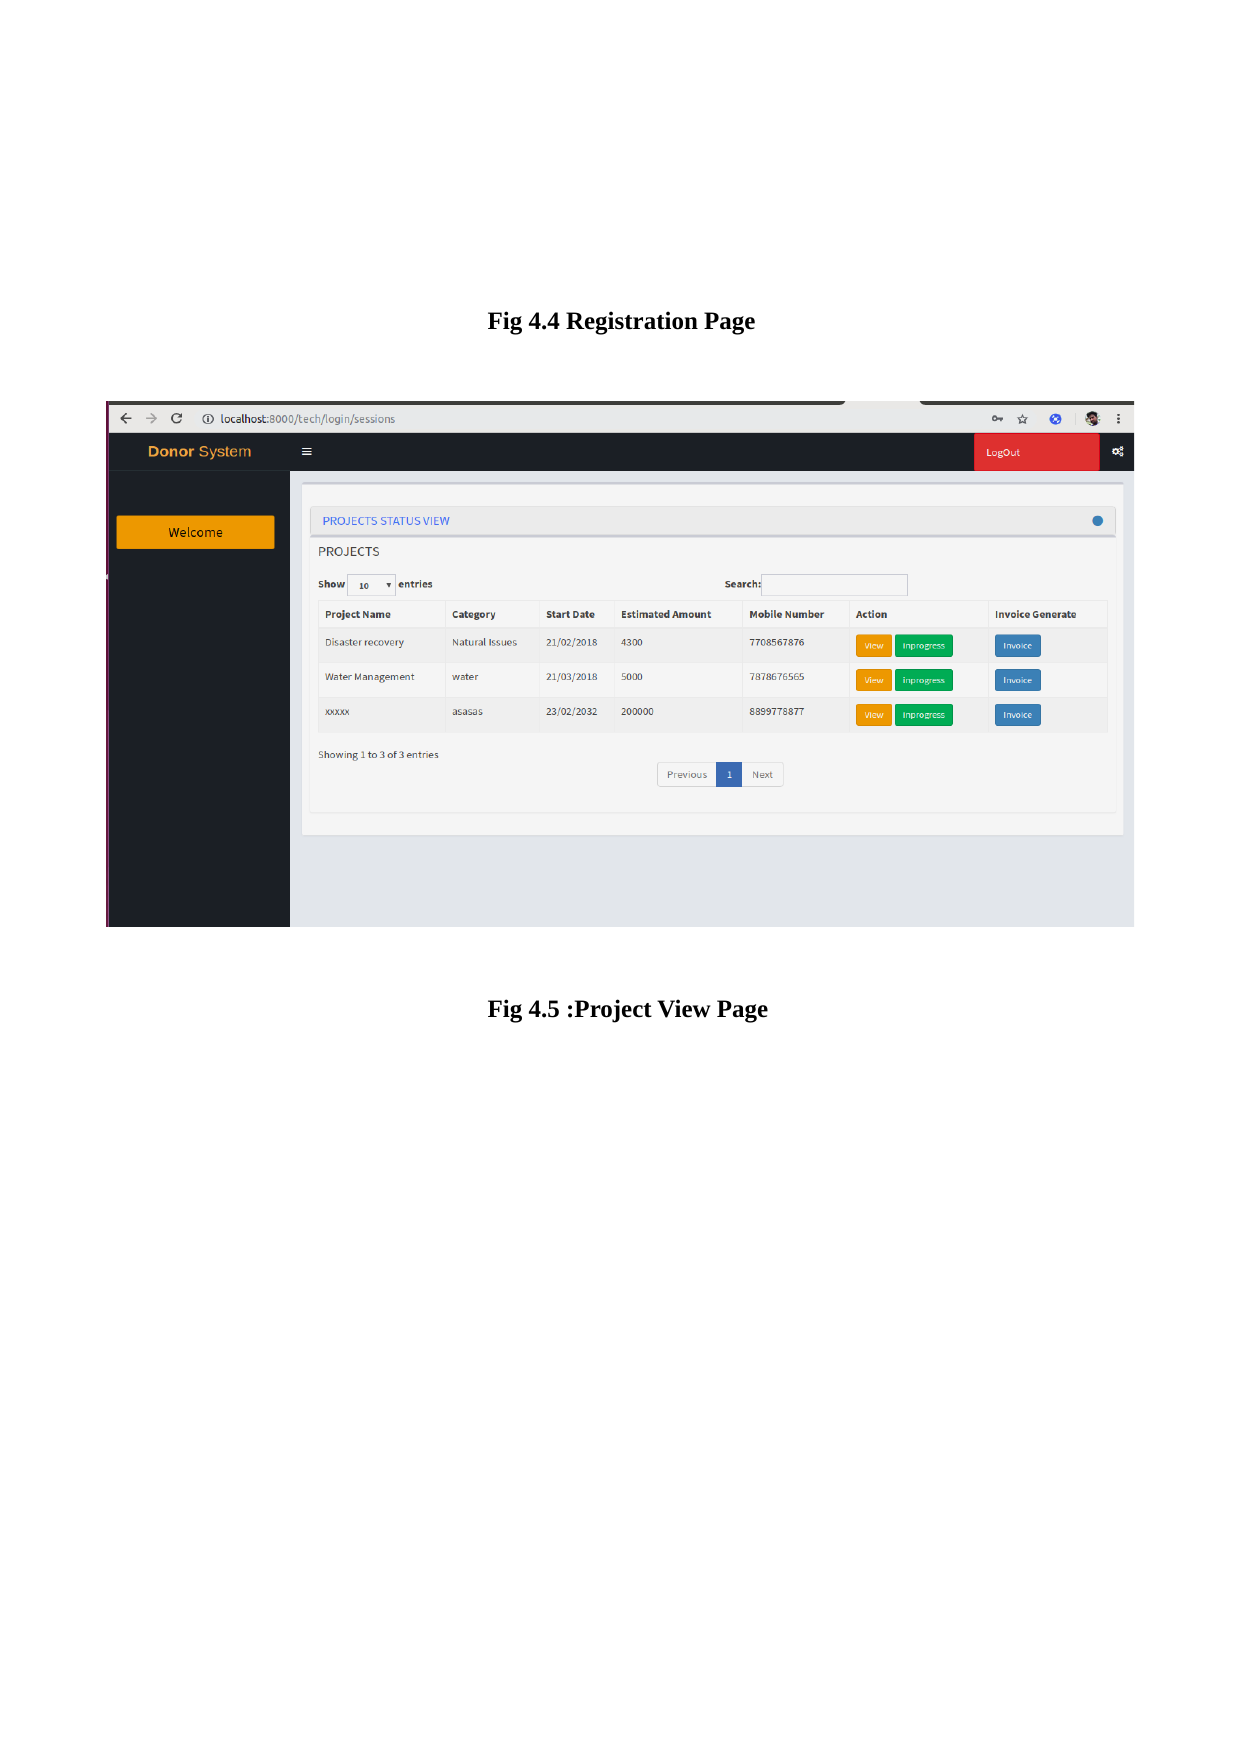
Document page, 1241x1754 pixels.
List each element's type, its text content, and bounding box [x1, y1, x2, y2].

picture [106, 401, 1135, 927]
text Fig 4.5 :Project View Page [118, 994, 1122, 1023]
text Fig 4.4 Registration Page [118, 306, 1122, 334]
